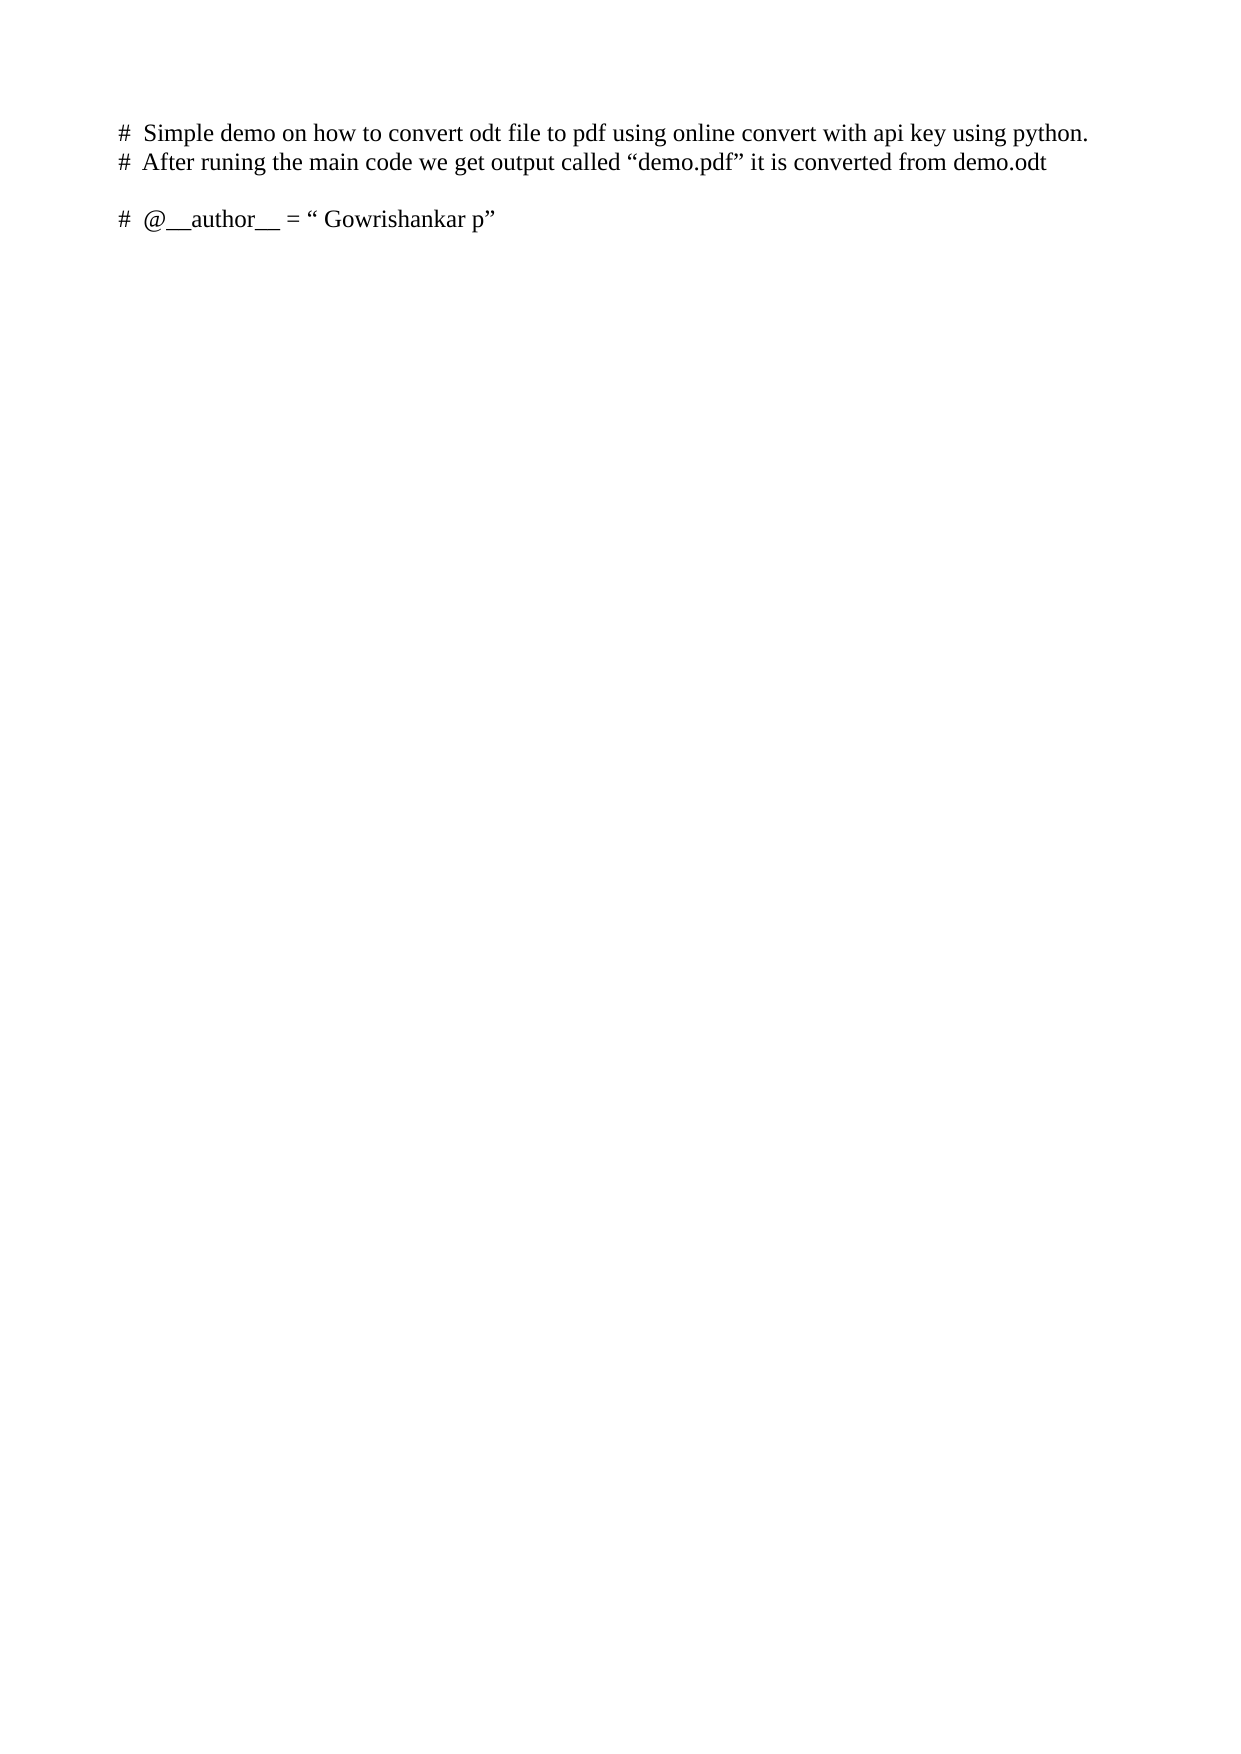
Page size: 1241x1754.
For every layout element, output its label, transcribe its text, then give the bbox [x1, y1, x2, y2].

text # Simple demo on how to convert odt file to pdf using online convert with api key using python. # After runing the main code we get output called “demo.pdf” it is converted from demo.odt [118, 118, 1122, 176]
text # @__author__ = “ Gowrishankar p” [118, 204, 1122, 233]
